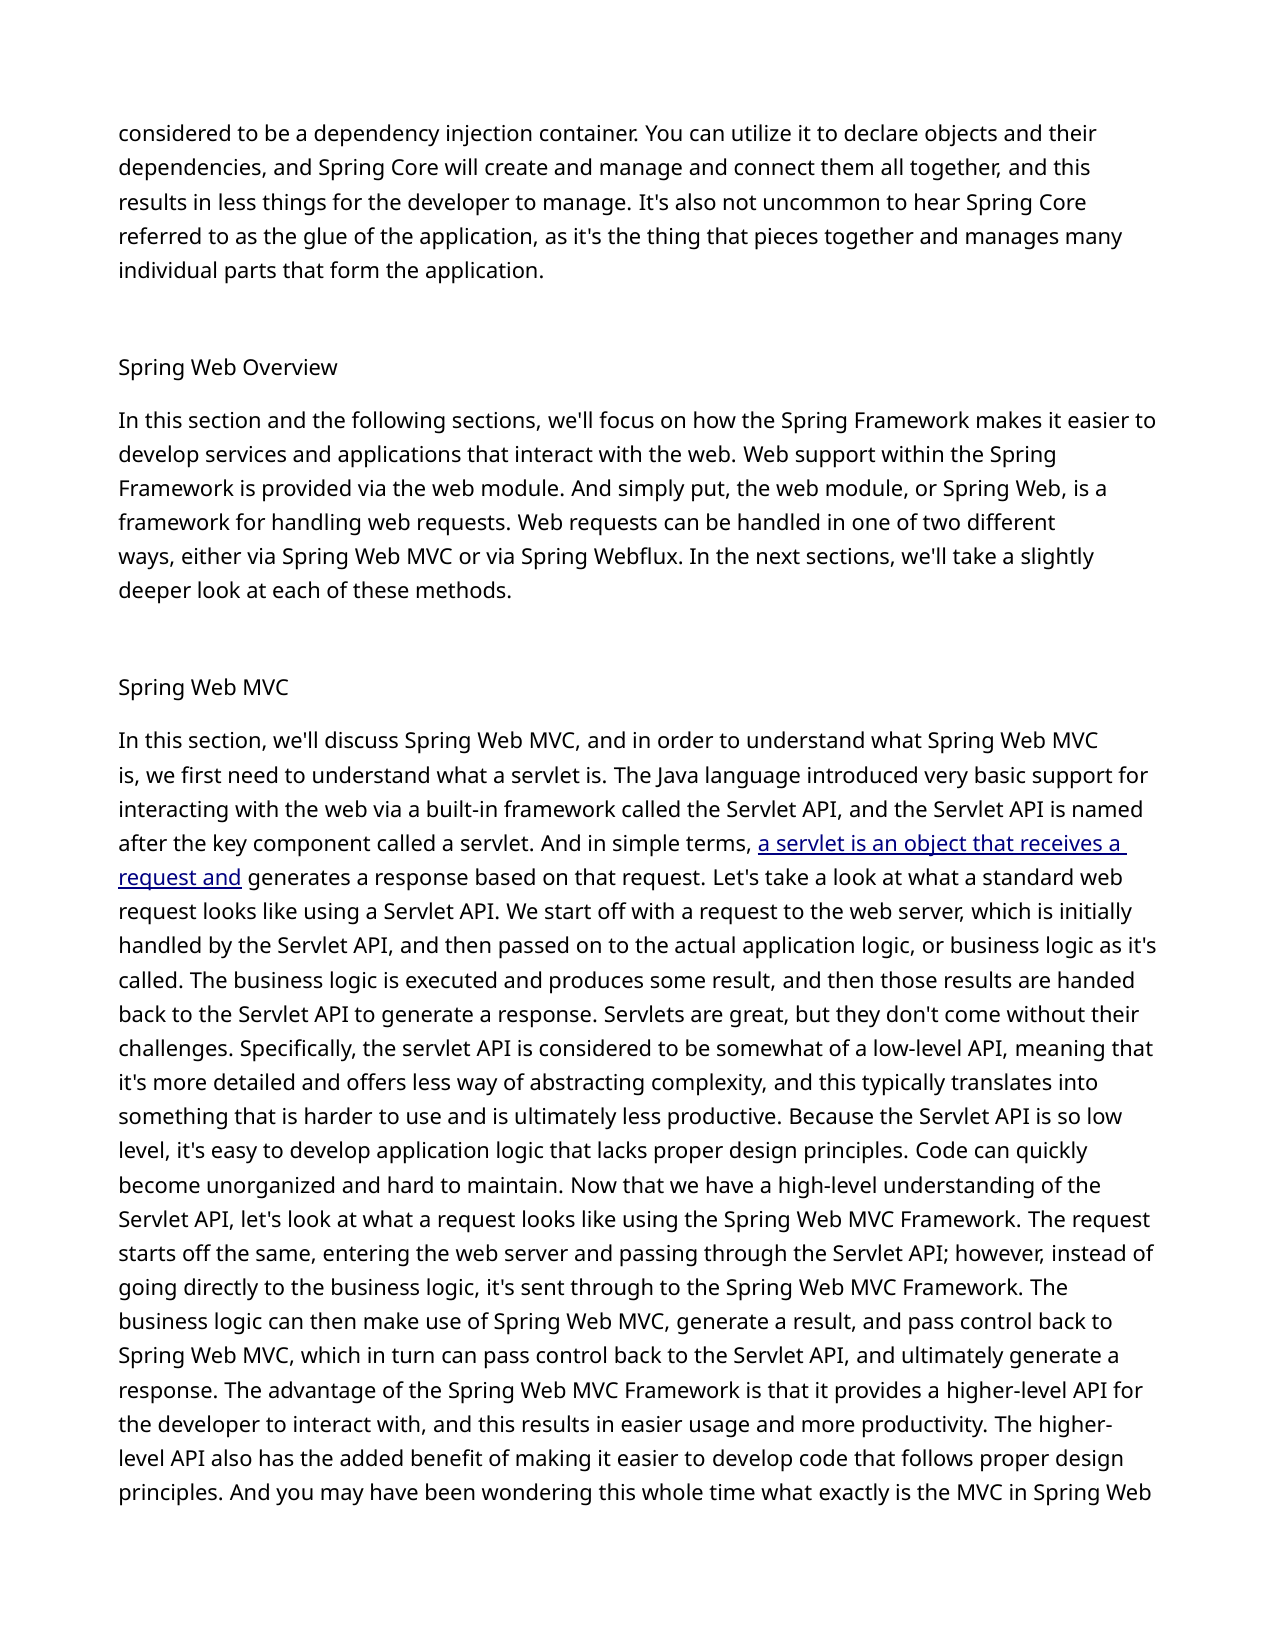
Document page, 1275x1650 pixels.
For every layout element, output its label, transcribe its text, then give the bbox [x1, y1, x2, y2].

text In this section and the following sections, we'll focus on how the Spring Framework makes it easier to develop services and applications that interact with the web. Web support within the Spring Framework is provided via the web module. And simply put, the web module, or Spring Web, is a framework for handling web requests. Web requests can be handled in one of two different ways, either via Spring Web MVC or via Spring Webflux. In the next sections, we'll take a slightly deeper look at each of these methods. [118, 405, 1157, 605]
text In this section, we'll discuss Spring Web MVC, and in order to understand what Spring Web MVC is, we first need to understand what a servlet is. The Java language introduced very basic support for interacting with the web via a built-in framework called the Servlet API, and the Servlet API is named after the key component called a servlet. And in simple terms, a servlet is an object that receives a request and generates a response based on that request. Let's take a look at what a standard web request looks like using a Servlet API. We start off with a request to the web server, which is initially handled by the Servlet API, and then passed on to the actual application logic, or business logic as it's called. The business logic is executed and produces some result, and then those results are handed back to the Servlet API to generate a response. Servlets are great, but they don't come without their challenges. Specifically, the servlet API is considered to be somewhat of a low-level API, meaning that it's more detailed and offers less way of abstracting complexity, and this typically translates into something that is harder to use and is ultimately less productive. Because the Servlet API is so low level, it's easy to develop application logic that lacks proper design principles. Code can quickly become unorganized and hard to maintain. Now that we have a high-level understanding of the Servlet API, let's look at what a request looks like using the Spring Web MVC Framework. The request starts off the same, entering the web server and passing through the Servlet API; however, instead of going directly to the business logic, it's sent through to the Spring Web MVC Framework. The business logic can then make use of Spring Web MVC, generate a result, and pass control back to Spring Web MVC, which in turn can pass control back to the Servlet API, and ultimately generate a response. The advantage of the Spring Web MVC Framework is that it provides a higher-level API for the developer to interact with, and this results in easier usage and more productivity. The higher-level API also has the added benefit of making it easier to develop code that follows proper design principles. And you may have been wondering this whole time what exactly is the MVC in Spring Web [118, 725, 1157, 1507]
subtitle Spring Web MVC [118, 672, 1157, 702]
text considered to be a dependency injection container. You can utilize it to declare objects and their dependencies, and Spring Core will create and manage and connect them all together, and this results in less things for the developer to manage. It's also not uncommon to hear Spring Core referred to as the glue of the application, as it's the thing that pieces together and manages many individual parts that form the application. [118, 118, 1157, 284]
subtitle Spring Web Overview [118, 351, 1157, 381]
